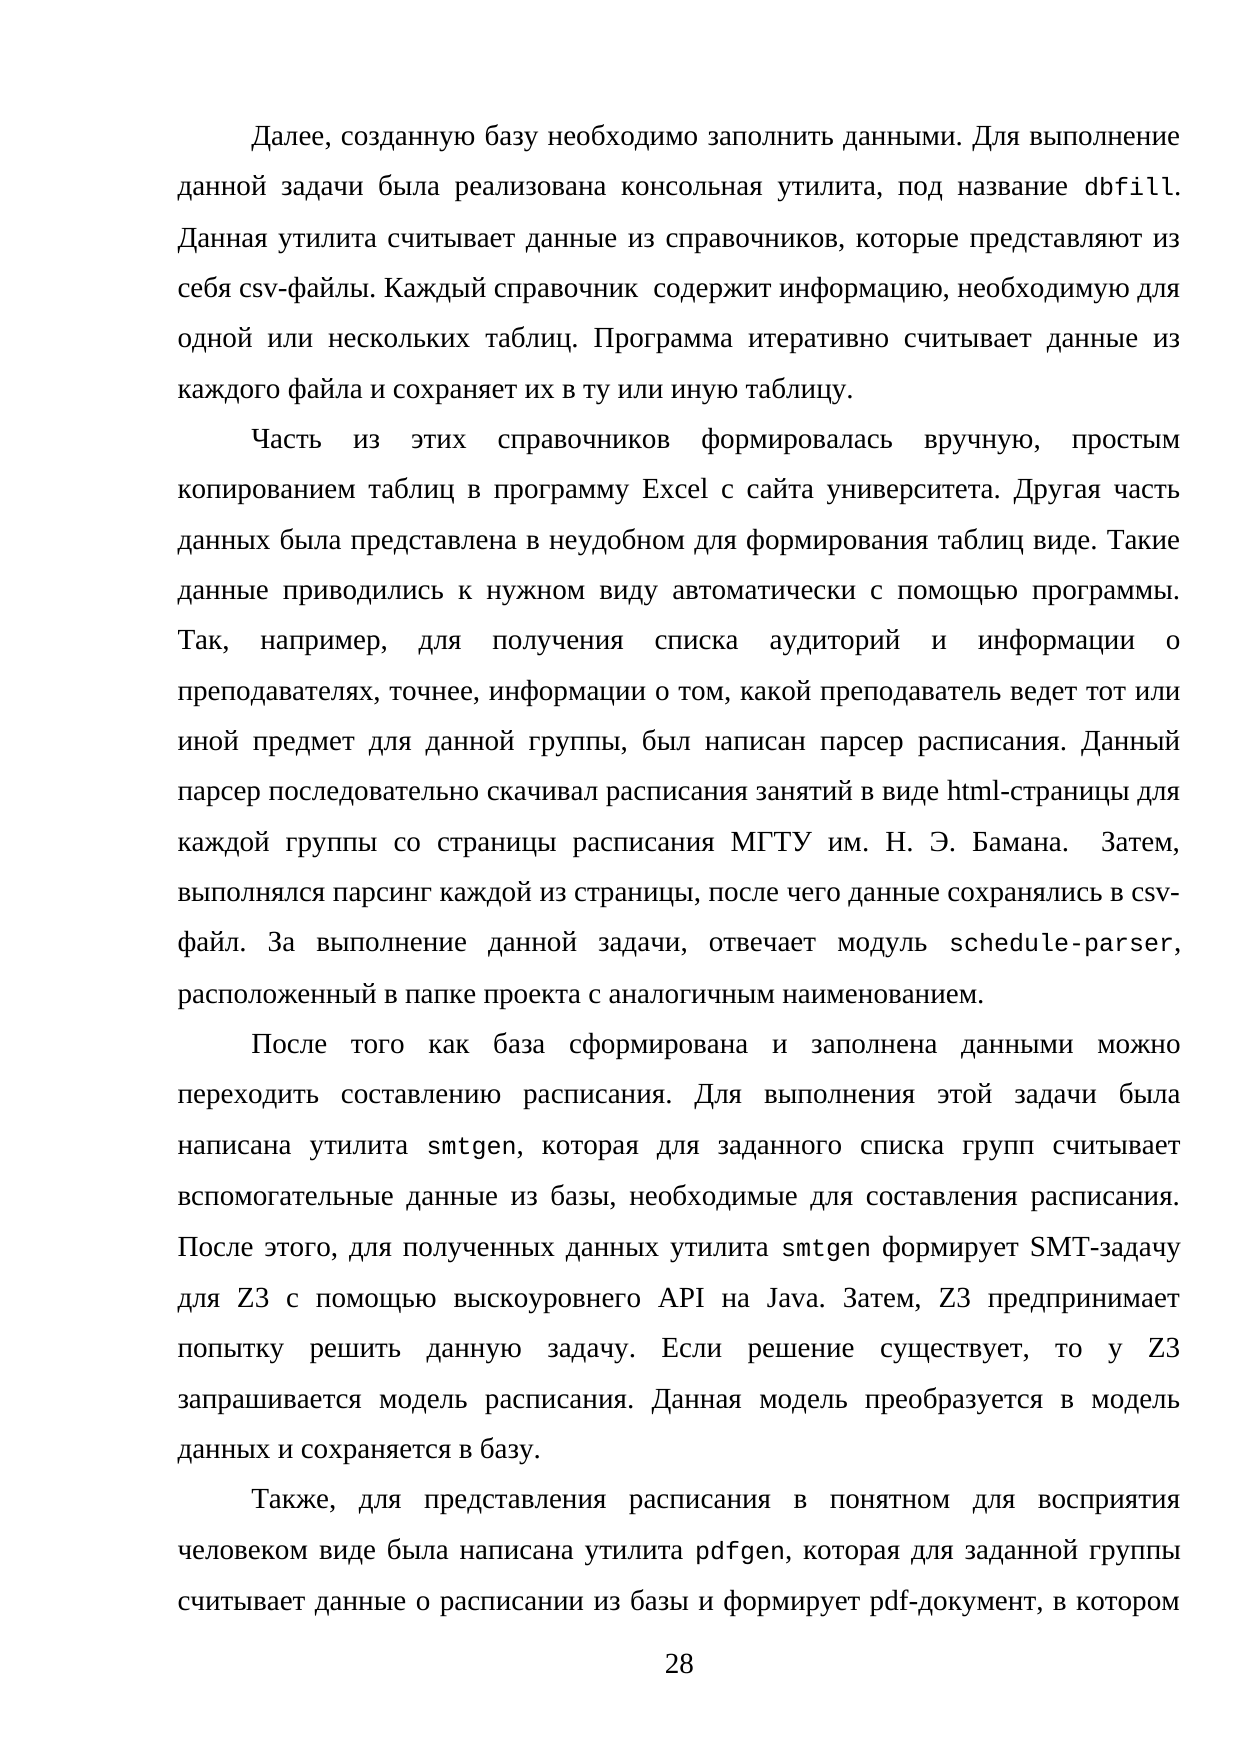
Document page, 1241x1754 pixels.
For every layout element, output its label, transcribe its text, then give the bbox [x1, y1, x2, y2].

text Далее, созданную базу необходимо заполнить данными. Для выполнение данной задачи была реализована консольная утилита, под название dbfill. Данная утилита считывает данные из справочников, которые представляют из себя csv-файлы. Каждый справочник содержит информацию, необходимую для одной или нескольких таблиц. Программа итеративно считывает данные из каждого файла и сохраняет их в ту или иную таблицу. [177, 118, 1181, 404]
text Также, для представления расписания в понятном для восприятия человеком виде была написана утилита pdfgen, которая для заданной группы считывает данные о расписании из базы и формирует pdf-документ, в котором [177, 1482, 1181, 1617]
text После того как база сформирована и заполнена данными можно переходить составлению расписания. Для выполнения этой задачи была написана утилита smtgen, которая для заданного списка групп считывает вспомогательные данные из базы, необходимые для составления расписания. После этого, для полученных данных утилита smtgen формирует SMT-задачу для Z3 с помощью выскоуровнего API на Java. Затем, Z3 предпринимает попытку решить данную задачу. Если решение существует, то у Z3 запрашивается модель расписания. Данная модель преобразуется в модель данных и сохраняется в базу. [177, 1026, 1181, 1465]
text Часть из этих справочников формировалась вручную, простым копированием таблиц в программу Excel с сайта университета. Другая часть данных была представлена в неудобном для формирования таблиц виде. Такие данные приводились к нужном виду автоматически с помощью программы. Так, например, для получения списка аудиторий и информации о преподавателях, точнее, информации о том, какой преподаватель ведет тот или иной предмет для данной группы, был написан парсер расписания. Данный парсер последовательно скачивал расписания занятий в виде html-страницы для каждой группы со страницы расписания МГТУ им. Н. Э. Бамана. Затем, выполнялся парсинг каждой из страницы, после чего данные сохранялись в csv-файл. За выполнение данной задачи, отвечает модуль schedule-parser, расположенный в папке проекта с аналогичным наименованием. [177, 421, 1181, 1009]
